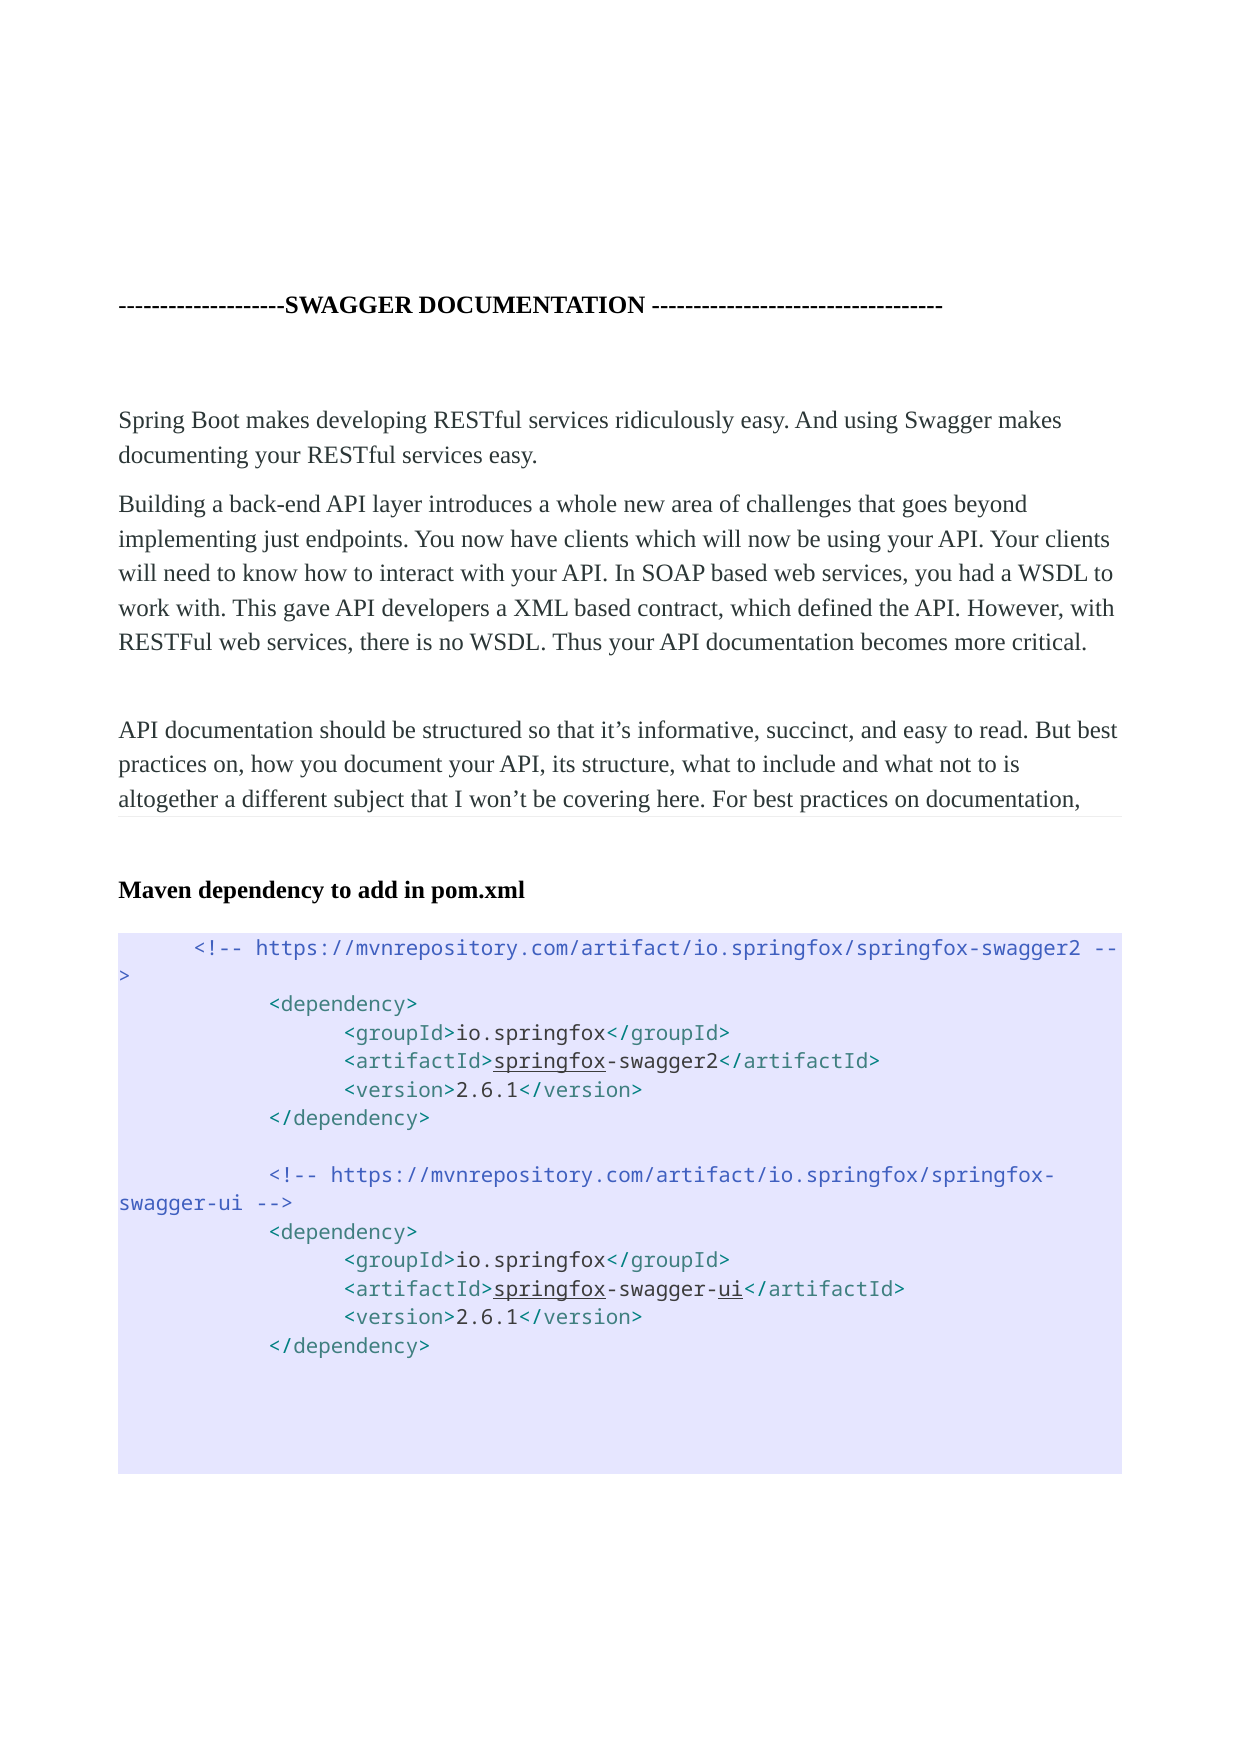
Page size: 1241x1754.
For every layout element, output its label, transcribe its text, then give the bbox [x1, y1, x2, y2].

text <version>2.6.1</version> [118, 1302, 1122, 1331]
text Building a back-end API layer introduces a whole new area of challenges that goes beyond implementing just endpoints. You now have clients which will now be using your API. Your clients will need to know how to interact with your API. In SOAP based web services, you had a WSDL to work with. This gave API developers a XML based contract, which defined the API. However, with RESTFul web services, there is no WSDL. Thus your API documentation becomes more critical. [118, 489, 1122, 656]
text <groupId>io.springfox</groupId> [118, 1245, 1122, 1274]
text <groupId>io.springfox</groupId> [118, 1018, 1122, 1046]
text <artifactId>springfox-swagger-ui</artifactId> [118, 1274, 1122, 1302]
text </dependency> [118, 1103, 1122, 1132]
text <!-- https://mvnrepository.com/artifact/io.springfox/springfox-swagger2 --> [118, 933, 1122, 989]
text Spring Boot makes developing RESTful services ridiculously easy. And using Swagger makes documenting your RESTful services easy. [118, 406, 1122, 469]
text Maven dependency to add in pom.xml [118, 875, 1122, 904]
text --------------------SWAGGER DOCUMENTATION ----------------------------------- [118, 291, 1122, 319]
text </dependency> [118, 1331, 1122, 1359]
text <version>2.6.1</version> [118, 1075, 1122, 1103]
text <!-- https://mvnrepository.com/artifact/io.springfox/springfox-swagger-ui --> [118, 1160, 1122, 1217]
text API documentation should be structured so that it’s informative, succinct, and easy to read. But best practices on, how you document your API, its structure, what to include and what not to is altogether a different subject that I won’t be covering here. For best practices on documentation, [118, 715, 1122, 816]
text <dependency> [118, 989, 1122, 1018]
text <dependency> [118, 1217, 1122, 1245]
text <artifactId>springfox-swagger2</artifactId> [118, 1046, 1122, 1075]
